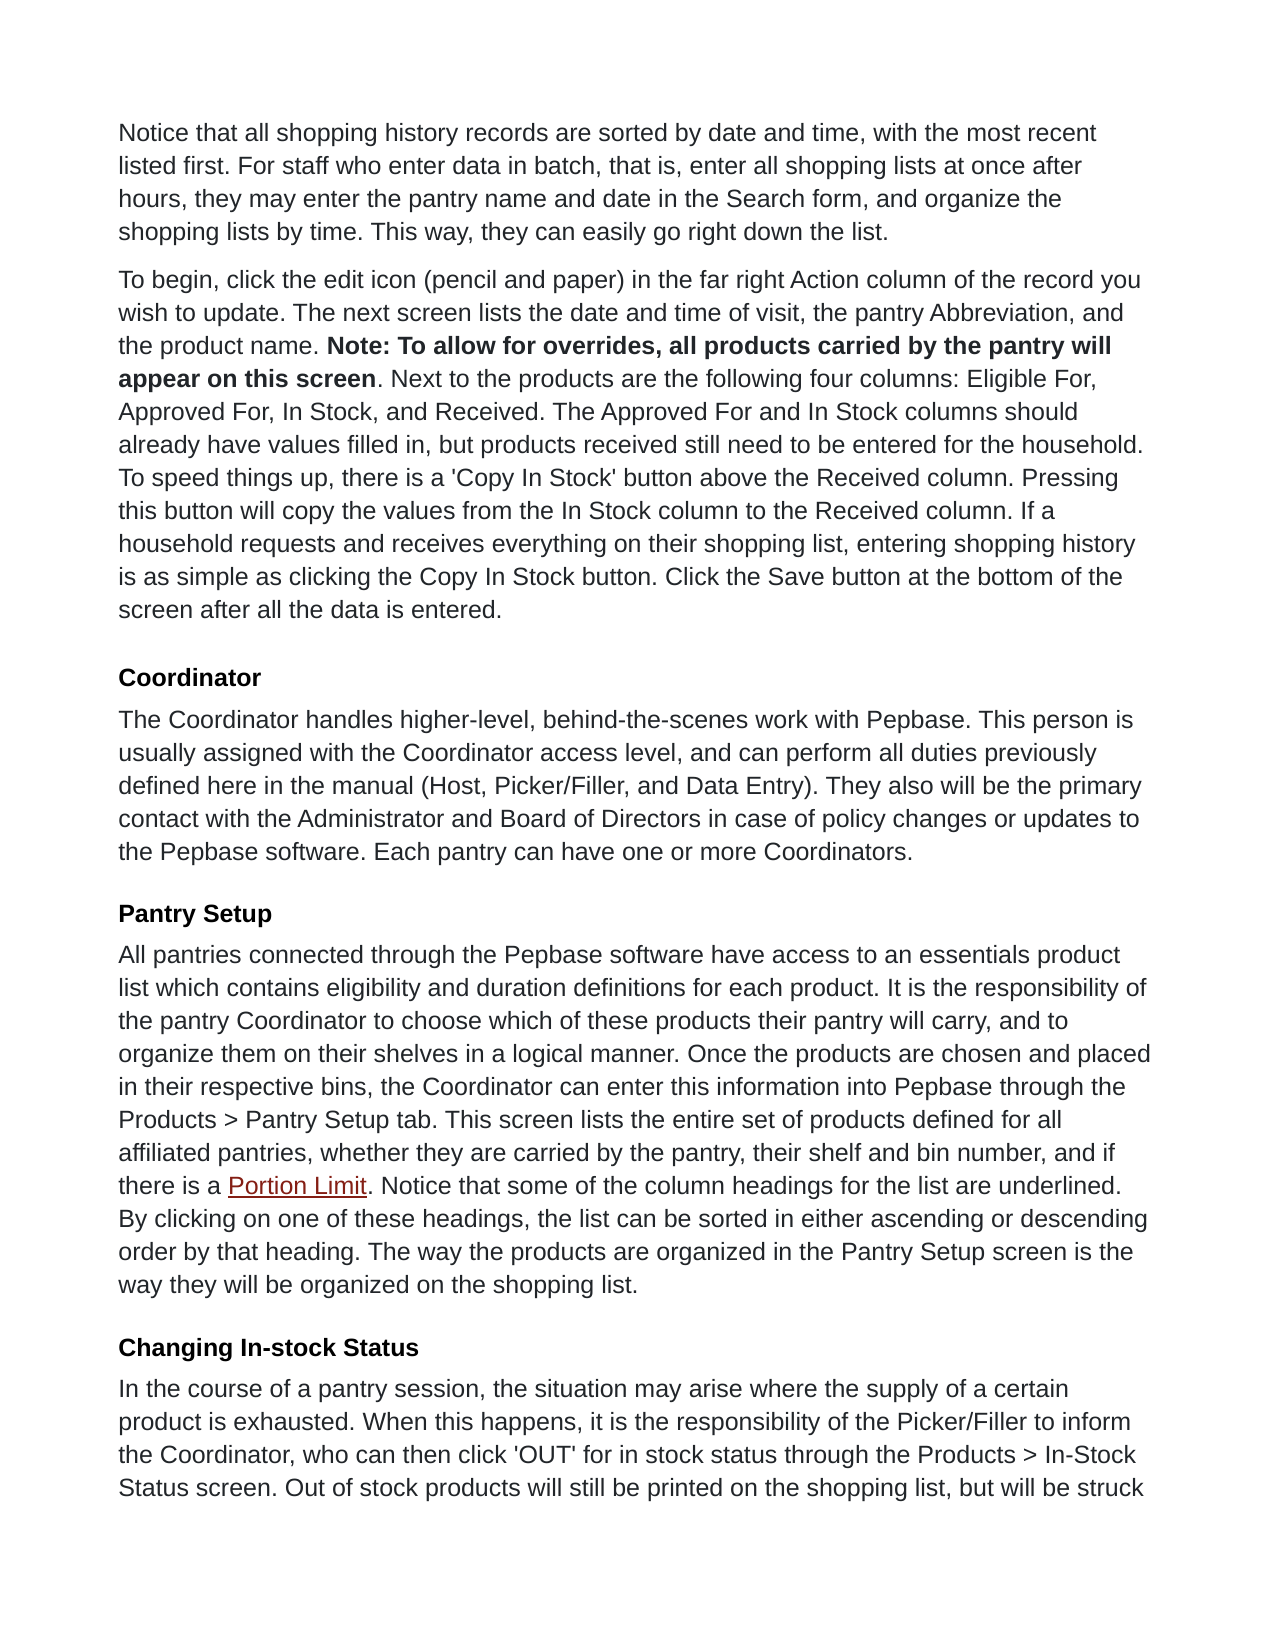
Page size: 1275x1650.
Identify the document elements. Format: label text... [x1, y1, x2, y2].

subtitle Coordinator [118, 663, 1157, 692]
text All pantries connected through the Pepbase software have access to an essentials product list which contains eligibility and duration definitions for each product. It is the responsibility of the pantry Coordinator to choose which of these products their pantry will carry, and to organize them on their shelves in a logical manner. Once the products are chosen and placed in their respective bins, the Coordinator can enter this information into Pepbase through the Products > Pantry Setup tab. This screen lists the entire set of products defined for all affiliated pantries, whether they are carried by the pantry, their shelf and bin number, and if there is a Portion Limit. Notice that some of the column headings for the list are underlined. By clicking on one of these headings, the list can be sorted in either ascending or descending order by that heading. The way the products are organized in the Pantry Setup screen is the way they will be organized on the shopping list. [118, 940, 1157, 1299]
subtitle Changing In-stock Status [118, 1333, 1157, 1361]
subtitle Pantry Setup [118, 899, 1157, 928]
text The Coordinator handles higher-level, behind-the-scenes work with Pepbase. This person is usually assigned with the Coordinator access level, and can perform all duties previously defined here in the manual (Host, Picker/Filler, and Data Entry). They also will be the primary contact with the Administrator and Board of Directors in case of policy changes or updates to the Pepbase software. Each pantry can have one or more Coordinators. [118, 705, 1157, 866]
text To begin, click the edit icon (pencil and paper) in the far right Action column of the record you wish to update. The next screen lists the date and time of visit, the pantry Abbreviation, and the product name. Note: To allow for overrides, all products carried by the pantry will appear on this screen. Next to the products are the following four columns: Eligible For, Approved For, In Stock, and Received. The Approved For and In Stock columns should already have values filled in, but products received still need to be entered for the household. To speed things up, there is a 'Copy In Stock' button above the Received column. Pressing this button will copy the values from the In Stock column to the Received column. If a household requests and receives everything on their shopping list, entering shopping history is as simple as clicking the Copy In Stock button. Click the Save button at the bottom of the screen after all the data is entered. [118, 265, 1157, 624]
text In the course of a pantry session, the situation may arise where the supply of a certain product is exhausted. When this happens, it is the responsibility of the Picker/Filler to inform the Coordinator, who can then click 'OUT' for in stock status through the Products > In-Stock Status screen. Out of stock products will still be printed on the shopping list, but will be struck [118, 1374, 1157, 1502]
text Notice that all shopping history records are sorted by date and time, with the most recent listed first. For staff who enter data in batch, that is, enter all shopping lists at once after hours, they may enter the pantry name and date in the Search form, and organize the shopping lists by time. This way, they can easily go right down the list. [118, 118, 1157, 246]
